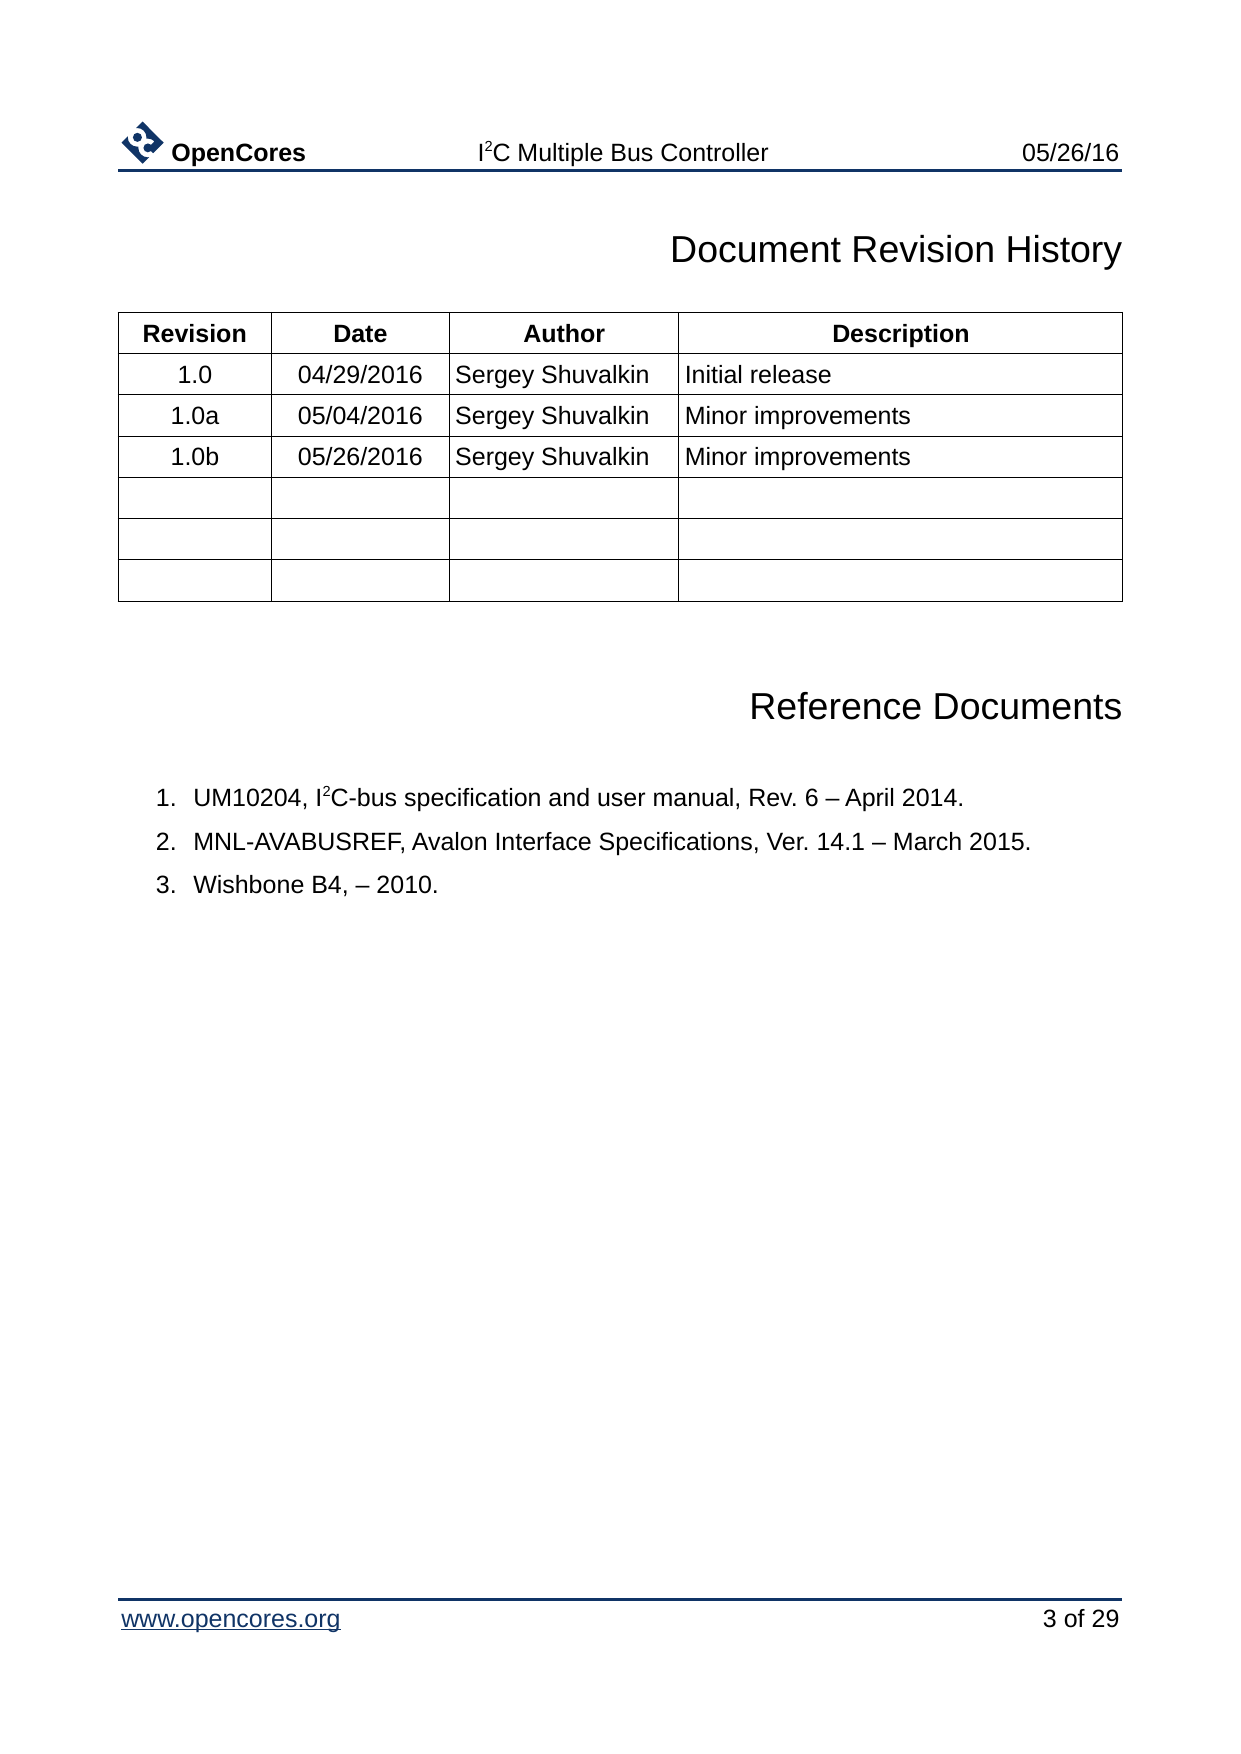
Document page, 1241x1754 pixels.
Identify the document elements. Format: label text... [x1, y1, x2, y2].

table_cell 1.0b [119, 437, 271, 477]
table_cell [450, 560, 678, 601]
table_cell Sergey Shuvalkin [450, 437, 678, 477]
table_cell 04/29/2016 [272, 354, 449, 394]
table_cell [272, 560, 449, 601]
table_cell [450, 519, 678, 559]
table_cell Sergey Shuvalkin [450, 354, 678, 394]
table_cell [272, 519, 449, 559]
table_header Revision [119, 313, 271, 353]
table_cell Initial release [679, 354, 1122, 394]
table_cell [450, 478, 678, 518]
table_cell [679, 560, 1122, 601]
table_cell Minor improvements [679, 395, 1122, 436]
table_cell [679, 519, 1122, 559]
subtitle Document Revision History [118, 227, 1122, 270]
table_cell [679, 478, 1122, 518]
list UM10204, I2C-bus specification and user manual, Rev. 6 – April 2014. [156, 783, 1122, 812]
table_cell 1.0 [119, 354, 271, 394]
table_cell [119, 478, 271, 518]
table_cell Minor improvements [679, 437, 1122, 477]
list MNL-AVABUSREF, Avalon Interface Specifications, Ver. 14.1 – March 2015. [156, 826, 1122, 855]
table_header Date [272, 313, 449, 353]
table_header Author [450, 313, 678, 353]
table_cell 05/04/2016 [272, 395, 449, 436]
list Wishbone B4, – 2010. [156, 870, 1122, 898]
table_cell Sergey Shuvalkin [450, 395, 678, 436]
table_cell [119, 560, 271, 601]
table_cell [272, 478, 449, 518]
table_cell 1.0a [119, 395, 271, 436]
table_cell 05/26/2016 [272, 437, 449, 477]
subtitle Reference Documents [118, 684, 1122, 727]
table_header Description [679, 313, 1122, 353]
table_cell [119, 519, 271, 559]
